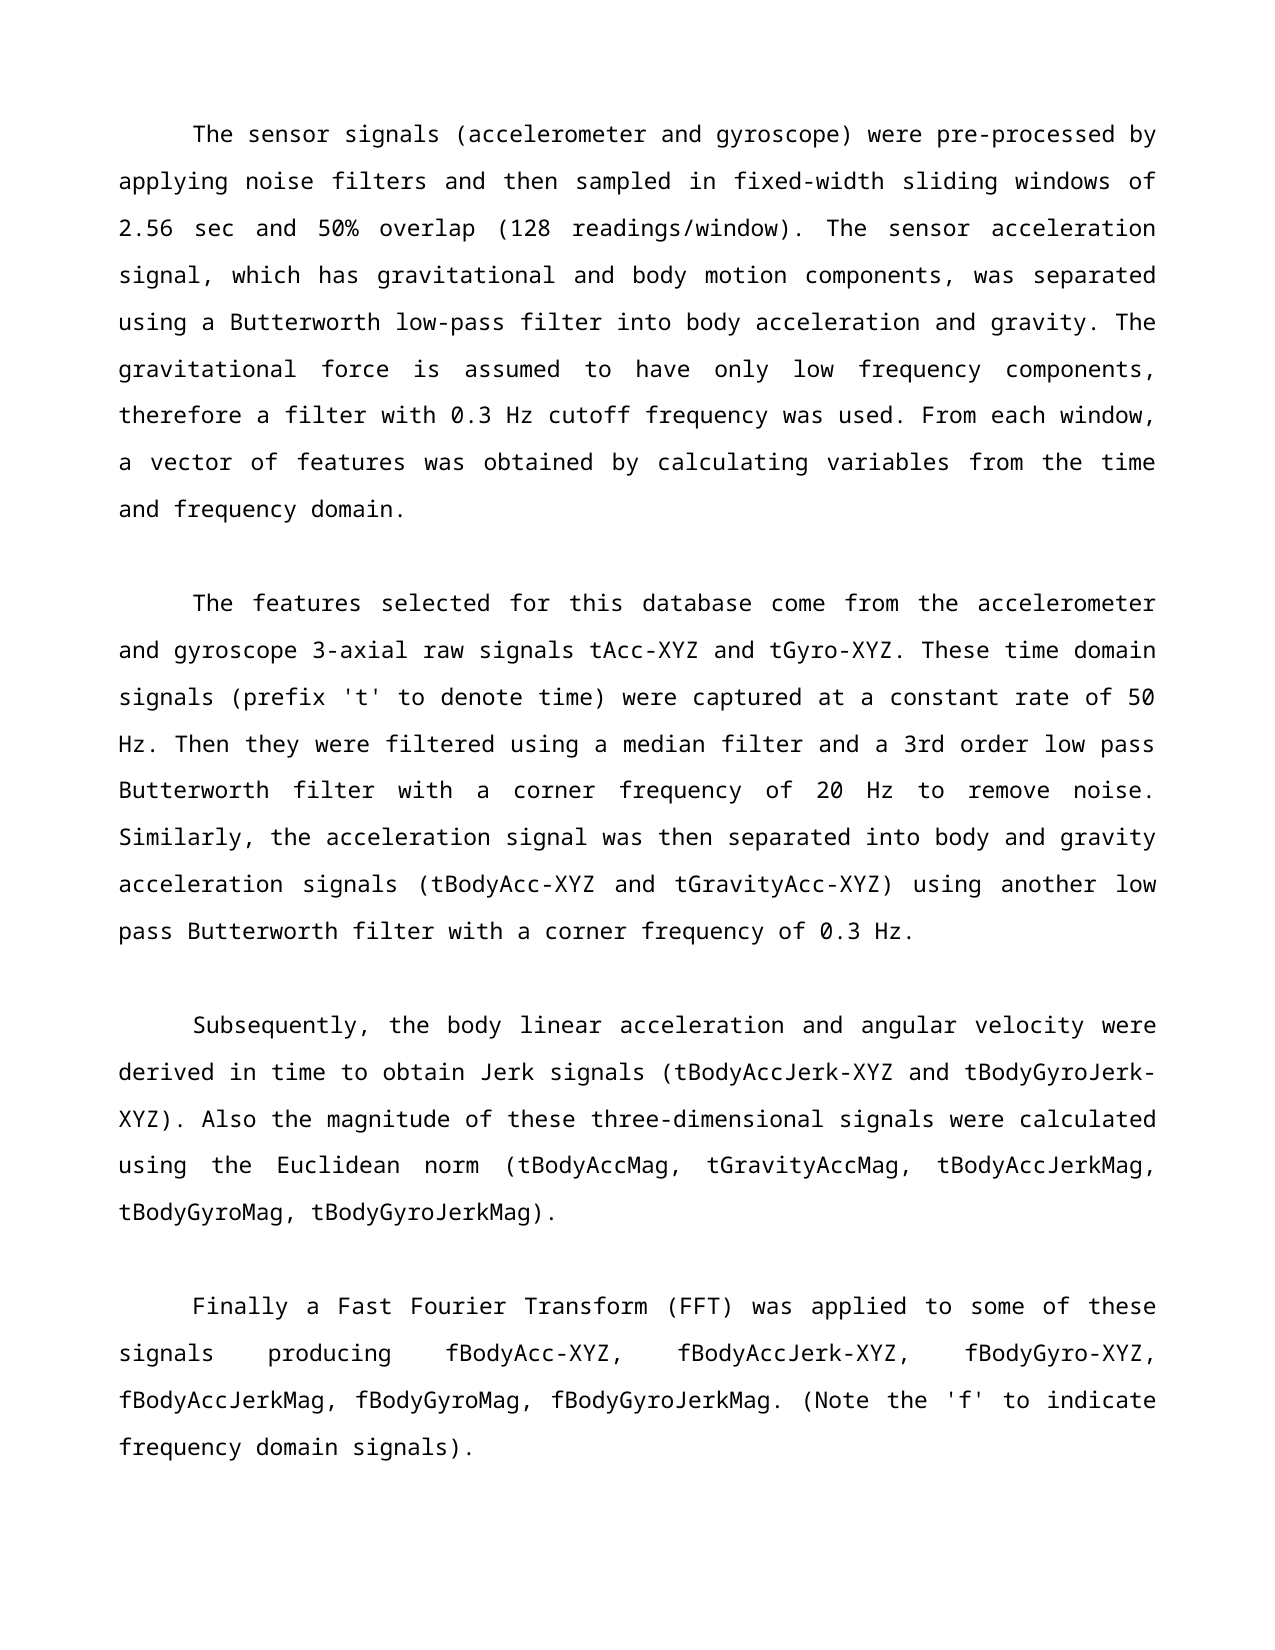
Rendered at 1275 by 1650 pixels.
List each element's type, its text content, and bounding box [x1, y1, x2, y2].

text Finally a Fast Fourier Transform (FFT) was applied to some of these signals producing fBodyAcc-XYZ, fBodyAccJerk-XYZ, fBodyGyro-XYZ, fBodyAccJerkMag, fBodyGyroMag, fBodyGyroJerkMag. (Note the 'f' to indicate frequency domain signals). [118, 1290, 1157, 1462]
text The features selected for this database come from the accelerometer and gyroscope 3-axial raw signals tAcc-XYZ and tGyro-XYZ. These time domain signals (prefix 't' to denote time) were captured at a constant rate of 50 Hz. Then they were filtered using a median filter and a 3rd order low pass Butterworth filter with a corner frequency of 20 Hz to remove noise. Similarly, the acceleration signal was then separated into body and gravity acceleration signals (tBodyAcc-XYZ and tGravityAcc-XYZ) using another low pass Butterworth filter with a corner frequency of 0.3 Hz. [118, 587, 1157, 946]
text Subsequently, the body linear acceleration and angular velocity were derived in time to obtain Jerk signals (tBodyAccJerk-XYZ and tBodyGyroJerk-XYZ). Also the magnitude of these three-dimensional signals were calculated using the Euclidean norm (tBodyAccMag, tGravityAccMag, tBodyAccJerkMag, tBodyGyroMag, tBodyGyroJerkMag). [118, 1009, 1157, 1227]
text The sensor signals (accelerometer and gyroscope) were pre-processed by applying noise filters and then sampled in fixed-width sliding windows of 2.56 sec and 50% overlap (128 readings/window). The sensor acceleration signal, which has gravitational and body motion components, was separated using a Butterworth low-pass filter into body acceleration and gravity. The gravitational force is assumed to have only low frequency components, therefore a filter with 0.3 Hz cutoff frequency was used. From each window, a vector of features was obtained by calculating variables from the time and frequency domain. [118, 118, 1157, 524]
